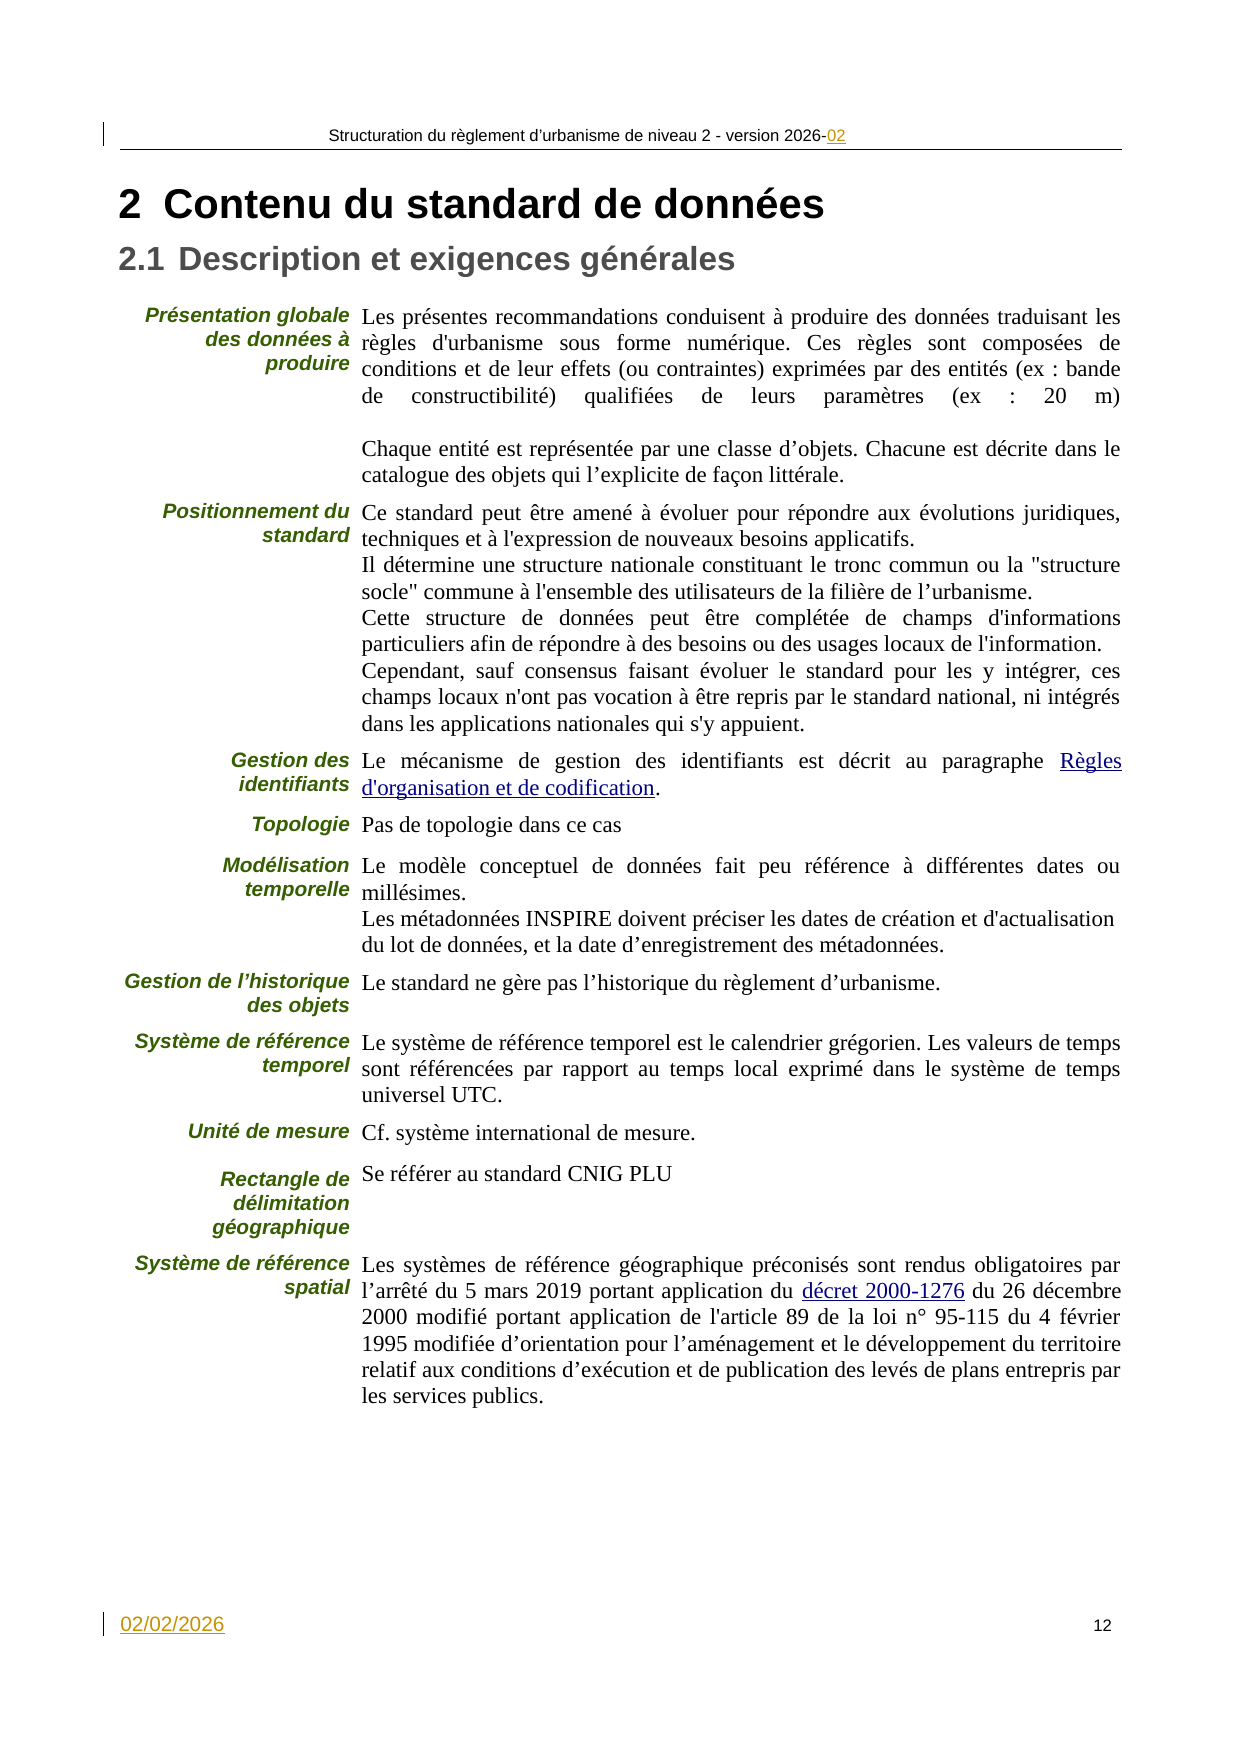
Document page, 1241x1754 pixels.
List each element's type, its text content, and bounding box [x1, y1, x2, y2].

table_cell Unité de mesure [118, 1114, 355, 1154]
table_cell Le mécanisme de gestion des identifiants est décrit au paragraphe Règles d'organisation et de codification. [355, 742, 1122, 806]
table_cell Topologie [118, 806, 355, 847]
table_cell Gestion de l’historique des objets [118, 964, 355, 1023]
table_cell Rectangle de délimitation géographique [118, 1155, 355, 1245]
table_cell Système de référence spatial [118, 1245, 355, 1414]
table_cell Les systèmes de référence géographique préconisés sont rendus obligatoires par l’arrêté du 5 mars 2019 portant application du décret 2000‑1276 du 26 décembre 2000 modifié portant application de l'article 89 de la loi n° 95-115 du 4 février 1995 modifiée d’orientation pour l’aménagement et le développement du territoire relatif aux conditions d’exécution et de publication des levés de plans entrepris par les services publics. [355, 1245, 1122, 1414]
table_cell Cf. système international de mesure. [355, 1114, 1122, 1154]
table_cell Le modèle conceptuel de données fait peu référence à différentes dates ou millésimes. Les métadonnées INSPIRE doivent préciser les dates de création et d'actualisation du lot de données, et la date d’enregistrement des métadonnées. [355, 847, 1122, 964]
table_cell Ce standard peut être amené à évoluer pour répondre aux évolutions juridiques, techniques et à l'expression de nouveaux besoins applicatifs. Il détermine une structure nationale constituant le tronc commun ou la "structure socle" commune à l'ensemble des utilisateurs de la filière de l’urbanisme. Cette structure de données peut être complétée de champs d'informations particuliers afin de répondre à des besoins ou des usages locaux de l'information. Cependant, sauf consensus faisant évoluer le standard pour les y intégrer, ces champs locaux n'ont pas vocation à être repris par le standard national, ni intégrés dans les applications nationales qui s'y appuient. [355, 493, 1122, 742]
table_header Les présentes recommandations conduisent à produire des données traduisant les règles d'urbanisme sous forme numérique. Ces règles sont composées de conditions et de leur effets (ou contraintes) exprimées par des entités (ex : bande de constructibilité) qualifiées de leurs paramètres (ex : 20 m) Chaque entité est représentée par une classe d’objets. Chacune est décrite dans le catalogue des objets qui l’explicite de façon littérale. [355, 297, 1122, 493]
table_cell Le standard ne gère pas l’historique du règlement d’urbanisme. [355, 964, 1122, 1023]
subtitle Description et exigences générales [118, 239, 1122, 278]
table_header Présentation globale des données à produire [118, 297, 355, 493]
table_cell Système de référence temporel [118, 1023, 355, 1113]
table_cell Positionnement du standard [118, 493, 355, 742]
table_cell Modélisation temporelle [118, 847, 355, 964]
table_cell Se référer au standard CNIG PLU [355, 1155, 1122, 1245]
table_cell Gestion des identifiants [118, 742, 355, 806]
table_cell Le système de référence temporel est le calendrier grégorien. Les valeurs de temps sont référencées par rapport au temps local exprimé dans le système de temps universel UTC. [355, 1023, 1122, 1113]
table_cell Pas de topologie dans ce cas [355, 806, 1122, 847]
subtitle Contenu du standard de données [118, 180, 1122, 228]
